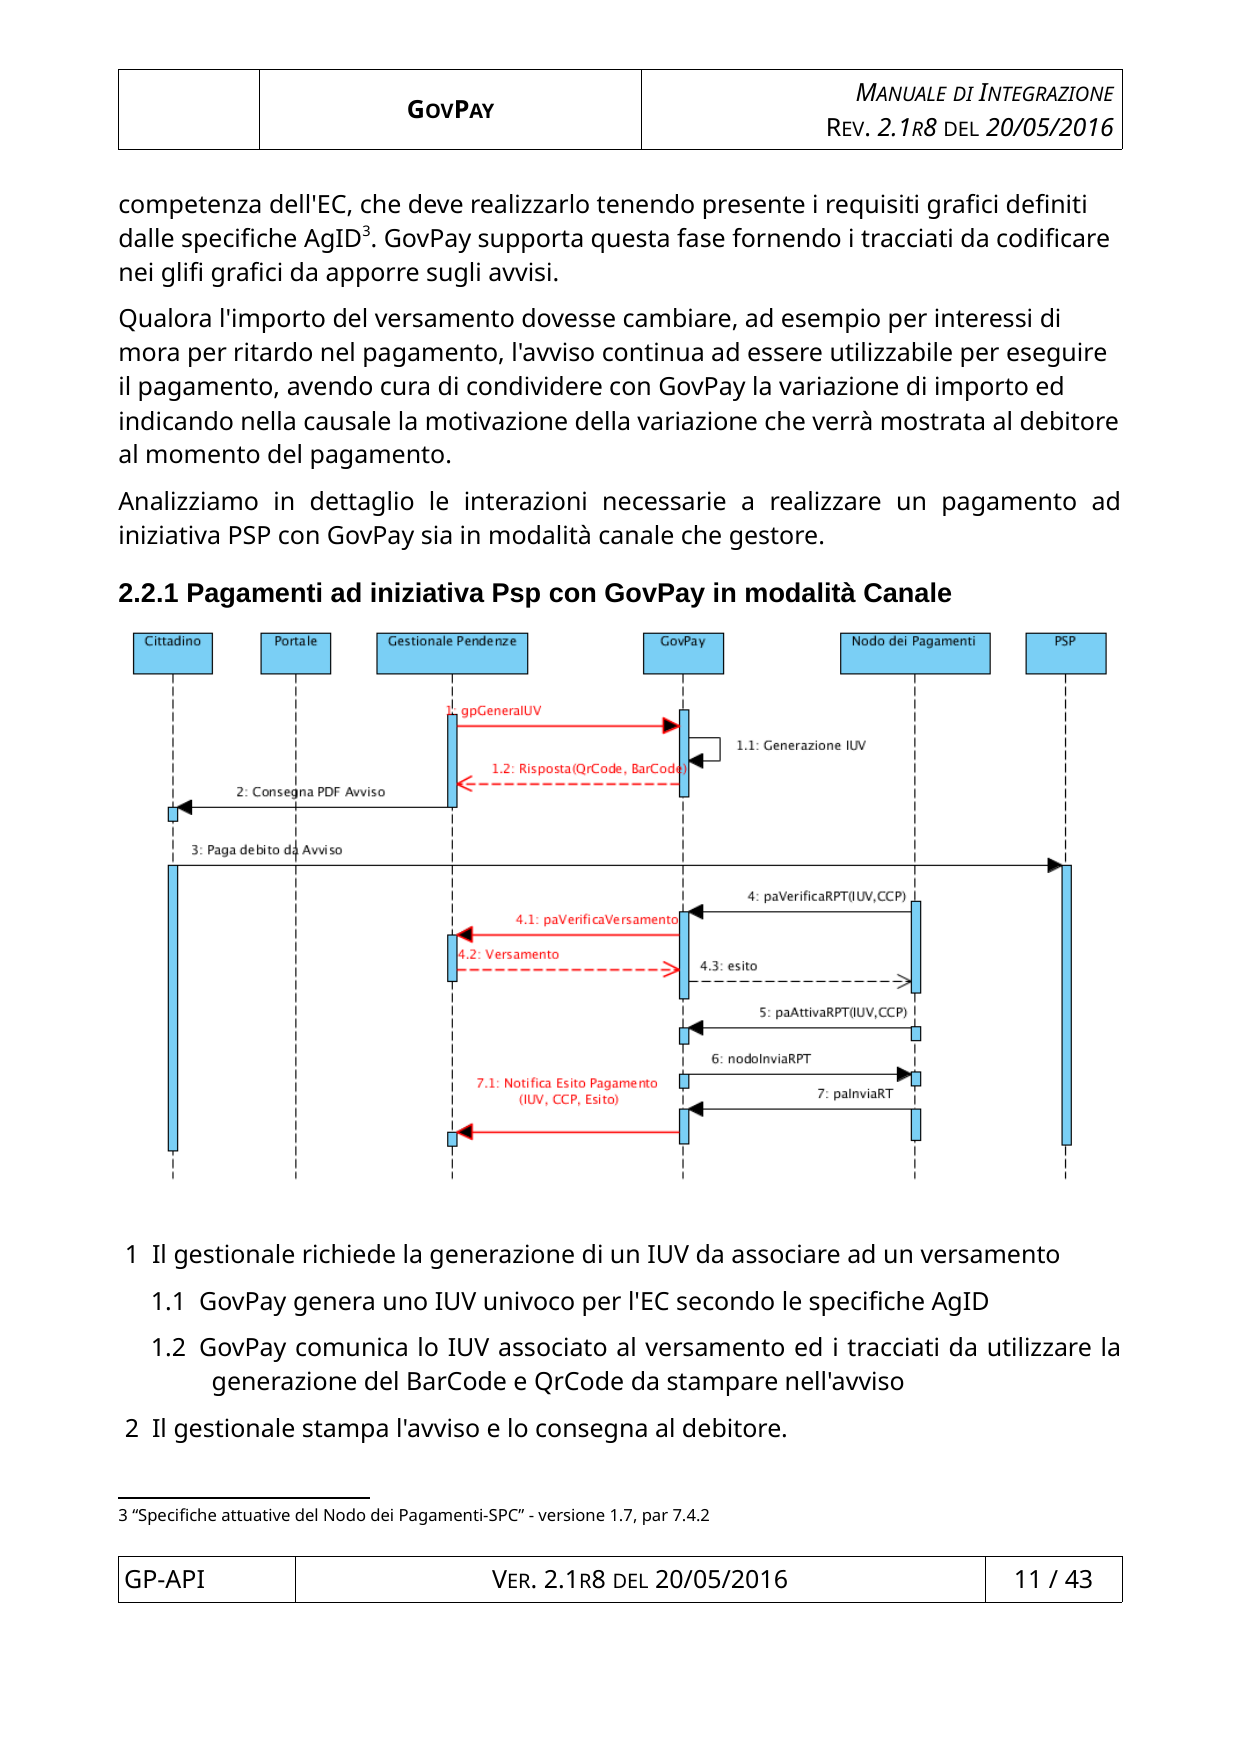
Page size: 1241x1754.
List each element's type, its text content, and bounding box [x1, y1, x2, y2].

list GovPay comunica lo IUV associato al versamento ed i tracciati da utilizzare la generazione del BarCode e QrCode da stampare nell'avviso [144, 1330, 1122, 1398]
list Il gestionale richiede la generazione di un IUV da associare ad un versamento [118, 1237, 1122, 1271]
text Qualora l'importo del versamento dovesse cambiare, ad esempio per interessi di mora per ritardo nel pagamento, l'avviso continua ad essere utilizzabile per eseguire il pagamento, avendo cura di condividere con GovPay la variazione di importo ed indicando nella causale la motivazione della variazione che verrà mostrata al debitore al momento del pagamento. [118, 301, 1122, 471]
list GovPay genera uno IUV univoco per l'EC secondo le specifiche AgID [144, 1283, 1122, 1317]
picture [118, 620, 1123, 1191]
list Il gestionale stampa l'avviso e lo consegna al debitore. [118, 1411, 1122, 1444]
text “Specifiche attuative del Nodo dei Pagamenti-SPC” - versione 1.7, par 7.4.2 [118, 1504, 1122, 1527]
subtitle Pagamenti ad iniziativa Psp con GovPay in modalità Canale [118, 577, 1122, 608]
text competenza dell'EC, che deve realizzarlo tenendo presente i requisiti grafici definiti dalle specifiche AgID. GovPay supporta questa fase fornendo i tracciati da codificare nei glifi grafici da apporre sugli avvisi. [118, 186, 1122, 288]
text Analizziamo in dettaglio le interazioni necessarie a realizzare un pagamento ad iniziativa PSP con GovPay sia in modalità canale che gestore. [118, 484, 1122, 552]
